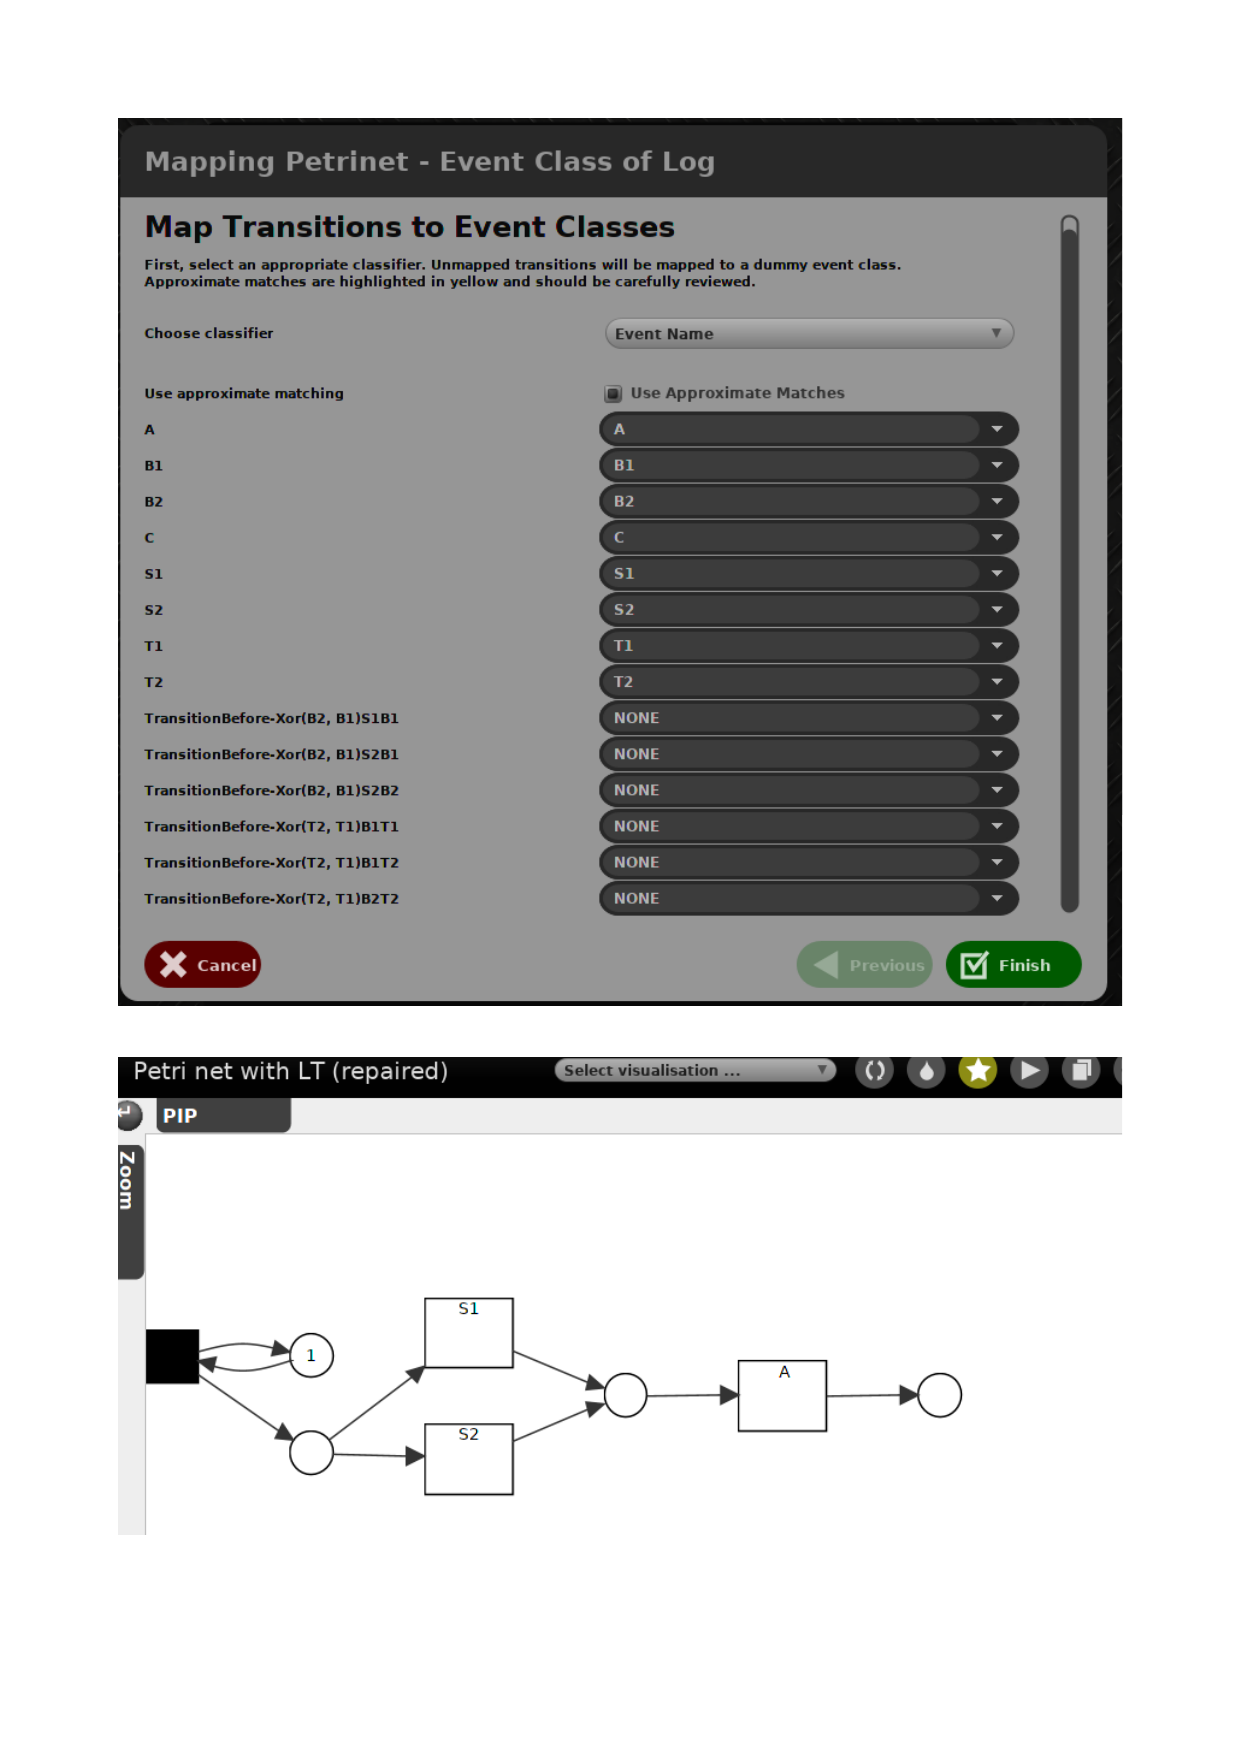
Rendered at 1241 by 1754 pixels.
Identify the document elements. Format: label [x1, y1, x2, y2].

picture [118, 118, 1123, 1006]
picture [118, 1057, 1123, 1535]
